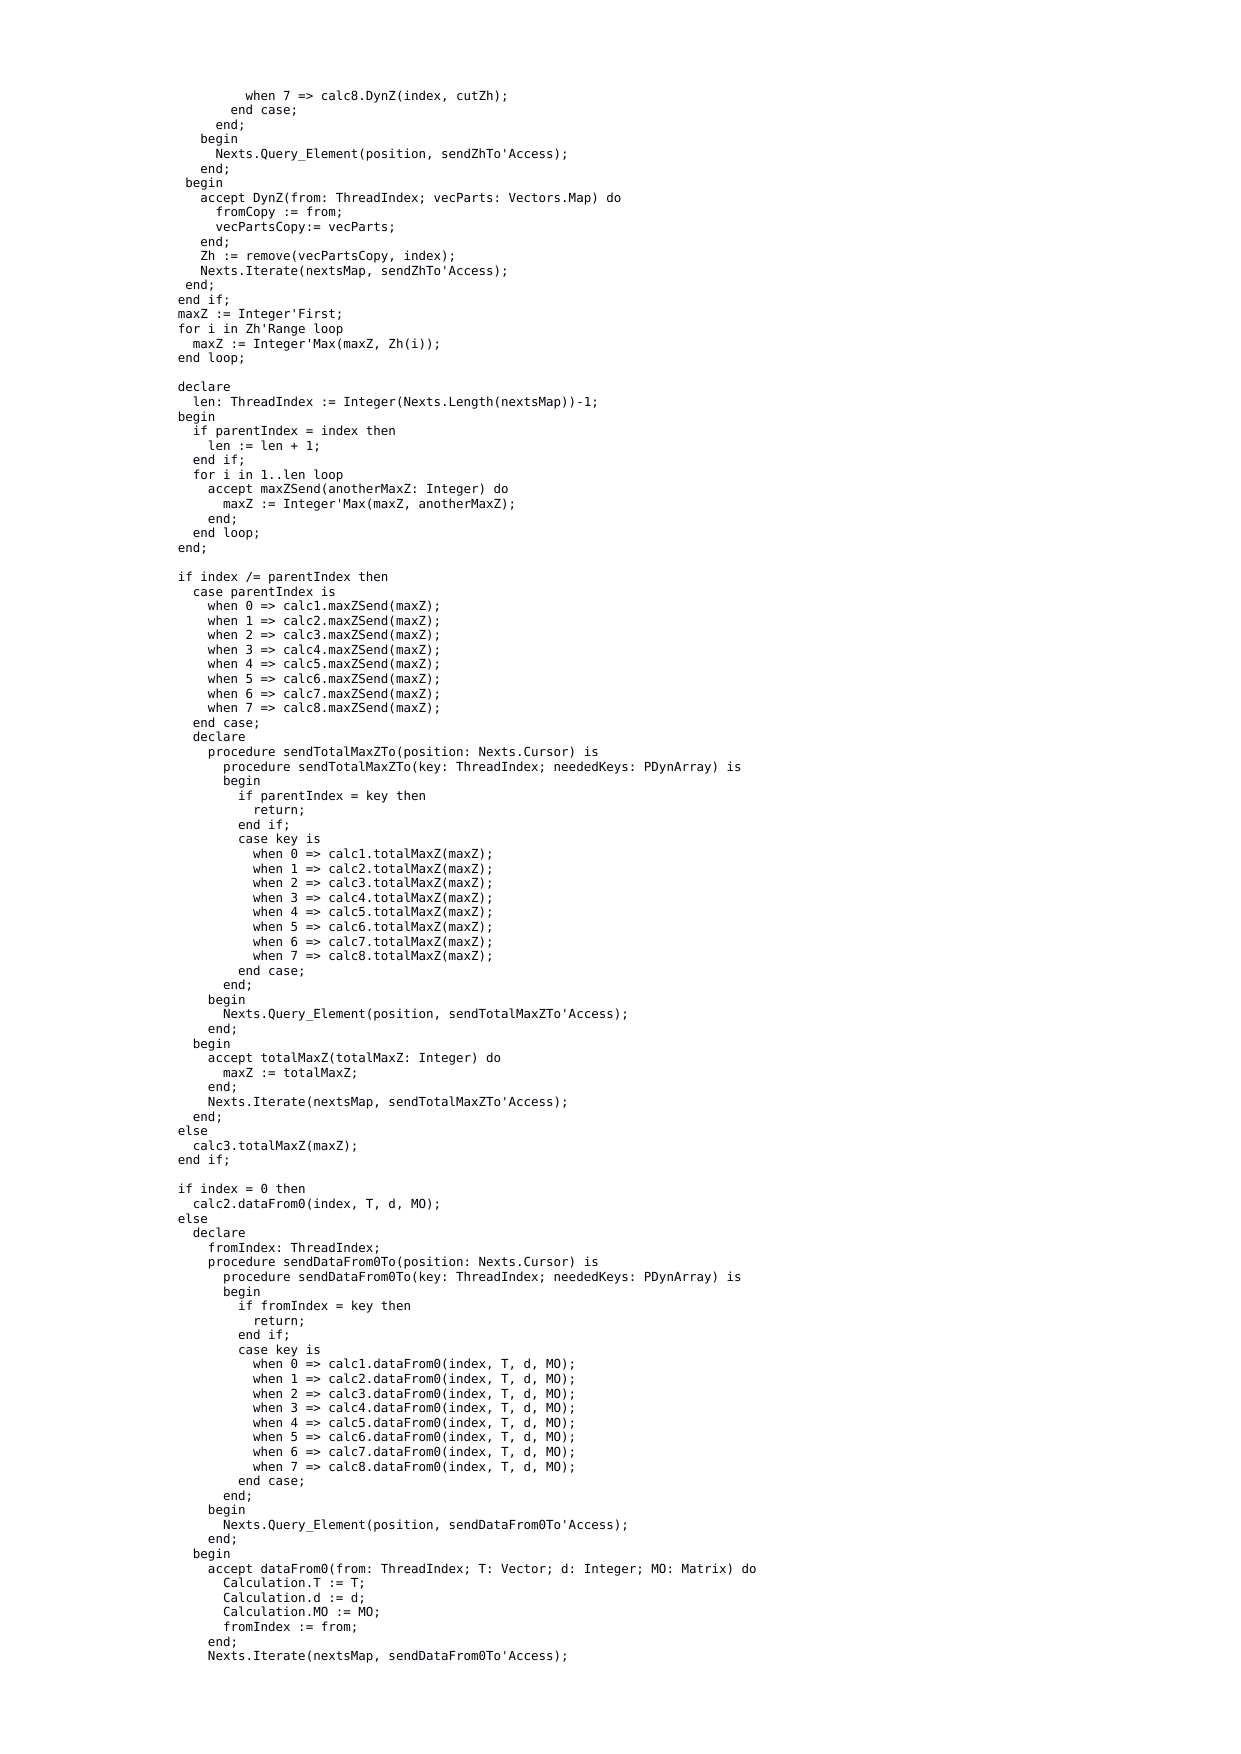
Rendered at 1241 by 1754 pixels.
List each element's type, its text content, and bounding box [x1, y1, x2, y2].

text Nexts.Iterate(nextsMap, sendTotalMaxZTo'Access); [148, 1095, 1152, 1109]
text accept dataFrom0(from: ThreadIndex; T: Vector; d: Integer; MO: Matrix) do [148, 1562, 1152, 1576]
text len := len + 1; [148, 439, 1152, 453]
text case key is [148, 1343, 1152, 1357]
text maxZ := Integer'Max(maxZ, anotherMaxZ); [148, 497, 1152, 512]
text Nexts.Query_Element(position, sendDataFrom0To'Access); [148, 1518, 1152, 1532]
text when 4 => calc5.maxZSend(maxZ); [148, 657, 1152, 672]
text end case; [148, 716, 1152, 730]
text if index /= parentIndex then [148, 570, 1152, 584]
text Nexts.Query_Element(position, sendZhTo'Access); [148, 147, 1152, 162]
text when 1 => calc2.totalMaxZ(maxZ); [148, 862, 1152, 876]
text Nexts.Iterate(nextsMap, sendDataFrom0To'Access); [148, 1649, 1152, 1664]
text begin [148, 1284, 1152, 1299]
text when 7 => calc8.dataFrom0(index, T, d, MO); [148, 1459, 1152, 1474]
text end case; [148, 964, 1152, 978]
text procedure sendTotalMaxZTo(position: Nexts.Cursor) is [148, 745, 1152, 759]
text end loop; [148, 526, 1152, 541]
text procedure sendDataFrom0To(key: ThreadIndex; neededKeys: PDynArray) is [148, 1270, 1152, 1284]
text begin [148, 774, 1152, 789]
text Calculation.d := d; [148, 1591, 1152, 1605]
text when 5 => calc6.maxZSend(maxZ); [148, 672, 1152, 687]
text when 0 => calc1.dataFrom0(index, T, d, MO); [148, 1357, 1152, 1372]
text declare [148, 1226, 1152, 1241]
text when 6 => calc7.maxZSend(maxZ); [148, 687, 1152, 701]
text when 5 => calc6.totalMaxZ(maxZ); [148, 920, 1152, 934]
text end; [148, 1489, 1152, 1503]
text if index = 0 then [148, 1182, 1152, 1197]
text when 7 => calc8.maxZSend(maxZ); [148, 701, 1152, 716]
text when 4 => calc5.dataFrom0(index, T, d, MO); [148, 1416, 1152, 1430]
text when 2 => calc3.totalMaxZ(maxZ); [148, 876, 1152, 891]
text when 0 => calc1.totalMaxZ(maxZ); [148, 847, 1152, 862]
text if parentIndex = index then [148, 424, 1152, 439]
text end; [148, 978, 1152, 993]
text begin [148, 1503, 1152, 1518]
text end loop; [148, 351, 1152, 366]
text else [148, 1212, 1152, 1226]
text procedure sendTotalMaxZTo(key: ThreadIndex; neededKeys: PDynArray) is [148, 759, 1152, 774]
text end; [148, 541, 1152, 555]
text fromIndex: ThreadIndex; [148, 1241, 1152, 1255]
text if parentIndex = key then [148, 789, 1152, 803]
text case parentIndex is [148, 584, 1152, 599]
text when 1 => calc2.dataFrom0(index, T, d, MO); [148, 1372, 1152, 1387]
text fromCopy := from; [148, 205, 1152, 220]
text end; [148, 1022, 1152, 1037]
text Nexts.Iterate(nextsMap, sendZhTo'Access); [148, 264, 1152, 278]
text begin [148, 1547, 1152, 1562]
text when 3 => calc4.totalMaxZ(maxZ); [148, 891, 1152, 905]
text end; [148, 118, 1152, 132]
text begin [148, 409, 1152, 424]
text begin [148, 1037, 1152, 1051]
text accept totalMaxZ(totalMaxZ: Integer) do [148, 1051, 1152, 1066]
text end; [148, 1634, 1152, 1649]
text for i in 1..len loop [148, 468, 1152, 482]
text maxZ := totalMaxZ; [148, 1066, 1152, 1080]
text end if; [148, 818, 1152, 832]
text when 6 => calc7.totalMaxZ(maxZ); [148, 934, 1152, 949]
text end; [148, 162, 1152, 176]
text declare [148, 380, 1152, 395]
text when 4 => calc5.totalMaxZ(maxZ); [148, 905, 1152, 920]
text end if; [148, 453, 1152, 468]
text for i in Zh'Range loop [148, 322, 1152, 337]
text procedure sendDataFrom0To(position: Nexts.Cursor) is [148, 1255, 1152, 1270]
text end; [148, 512, 1152, 526]
text end; [148, 1532, 1152, 1547]
text return; [148, 1314, 1152, 1328]
text calc2.dataFrom0(index, T, d, MO); [148, 1197, 1152, 1212]
text end if; [148, 293, 1152, 307]
text Calculation.T := T; [148, 1576, 1152, 1591]
text end; [148, 1109, 1152, 1124]
text when 2 => calc3.maxZSend(maxZ); [148, 628, 1152, 643]
text len: ThreadIndex := Integer(Nexts.Length(nextsMap))-1; [148, 395, 1152, 409]
text Zh := remove(vecPartsCopy, index); [148, 249, 1152, 264]
text begin [148, 132, 1152, 147]
text accept DynZ(from: ThreadIndex; vecParts: Vectors.Map) do [148, 191, 1152, 205]
text when 3 => calc4.dataFrom0(index, T, d, MO); [148, 1401, 1152, 1416]
text fromIndex := from; [148, 1620, 1152, 1634]
text begin [148, 993, 1152, 1007]
text when 2 => calc3.dataFrom0(index, T, d, MO); [148, 1387, 1152, 1401]
text else [148, 1124, 1152, 1139]
text return; [148, 803, 1152, 818]
text end; [148, 278, 1152, 293]
text end case; [148, 1474, 1152, 1489]
text end if; [148, 1153, 1152, 1168]
text end; [148, 1080, 1152, 1095]
text when 1 => calc2.maxZSend(maxZ); [148, 614, 1152, 628]
text end if; [148, 1328, 1152, 1343]
text when 7 => calc8.DynZ(index, cutZh); [148, 89, 1152, 103]
text maxZ := Integer'First; [148, 307, 1152, 322]
text when 7 => calc8.totalMaxZ(maxZ); [148, 949, 1152, 964]
text Calculation.MO := MO; [148, 1605, 1152, 1620]
text Nexts.Query_Element(position, sendTotalMaxZTo'Access); [148, 1007, 1152, 1022]
text begin [148, 176, 1152, 191]
text when 5 => calc6.dataFrom0(index, T, d, MO); [148, 1430, 1152, 1445]
text case key is [148, 832, 1152, 847]
text if fromIndex = key then [148, 1299, 1152, 1314]
text when 6 => calc7.dataFrom0(index, T, d, MO); [148, 1445, 1152, 1459]
text calc3.totalMaxZ(maxZ); [148, 1139, 1152, 1153]
text end case; [148, 103, 1152, 118]
text end; [148, 234, 1152, 249]
text declare [148, 730, 1152, 745]
text accept maxZSend(anotherMaxZ: Integer) do [148, 482, 1152, 497]
text maxZ := Integer'Max(maxZ, Zh(i)); [148, 337, 1152, 351]
text when 3 => calc4.maxZSend(maxZ); [148, 643, 1152, 657]
text vecPartsCopy:= vecParts; [148, 220, 1152, 234]
text when 0 => calc1.maxZSend(maxZ); [148, 599, 1152, 614]
